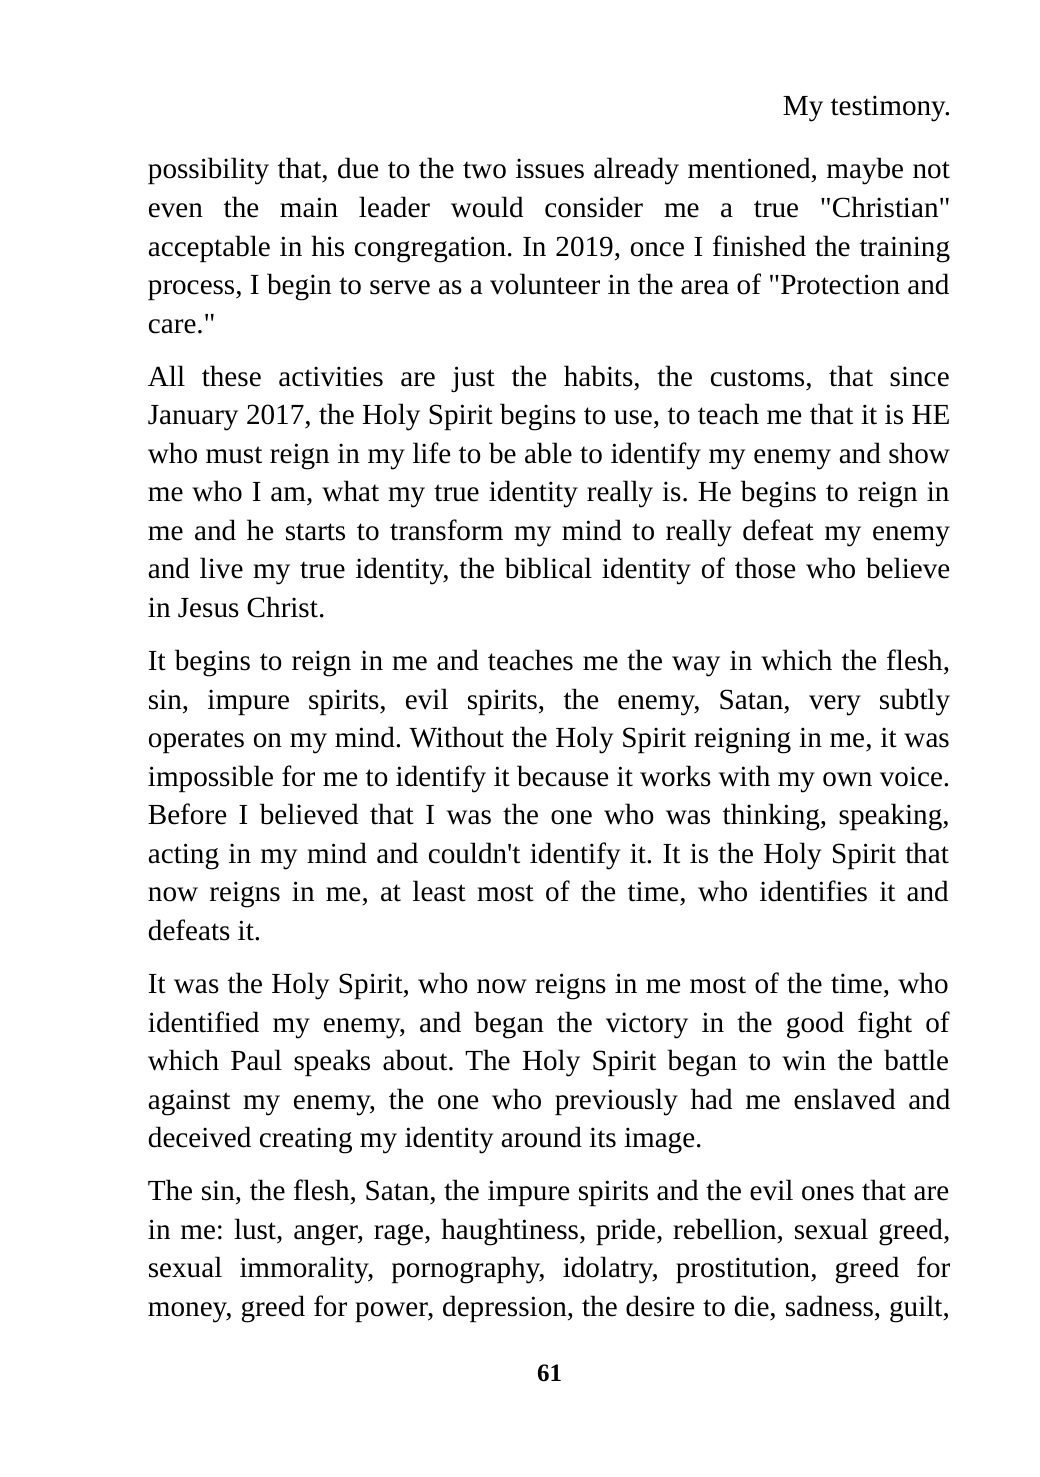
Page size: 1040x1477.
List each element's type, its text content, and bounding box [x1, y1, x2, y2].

text All these activities are just the habits, the customs, that since January 2017, the Holy Spirit begins to use, to teach me that it is HE who must reign in my life to be able to identify my enemy and show me who I am, what my true identity really is. He begins to reign in me and he starts to transform my mind to really defeat my enemy and live my true identity, the biblical identity of those who believe in Jesus Christ. [148, 359, 951, 624]
text possibility that, due to the two issues already mentioned, maybe not even the main leader would consider me a true "Christian" acceptable in his congregation. In 2019, once I finished the training process, I begin to serve as a volunteer in the area of "Protection and care." [148, 152, 951, 339]
text The sin, the flesh, Satan, the impure spirits and the evil ones that are in me: lust, anger, rage, haughtiness, pride, rebellion, sexual greed, sexual immorality, pornography, idolatry, prostitution, greed for money, greed for power, depression, the desire to die, sadness, guilt, [148, 1173, 951, 1323]
text It was the Holy Spirit, who now reigns in me most of the time, who identified my enemy, and began the victory in the good fight of which Paul speaks about. The Holy Spirit began to win the battle against my enemy, the one who previously had me enslaved and deceived creating my identity around its image. [148, 966, 951, 1154]
text It begins to reign in me and teaches me the way in which the flesh, sin, impure spirits, evil spirits, the enemy, Satan, very subtly operates on my mind. Without the Holy Spirit reigning in me, it was impossible for me to identify it because it works with my own voice. Before I believed that I was the one who was thinking, speaking, acting in my mind and couldn't identify it. It is the Holy Spirit that now reigns in me, at least most of the time, who identifies it and defeats it. [148, 643, 951, 947]
